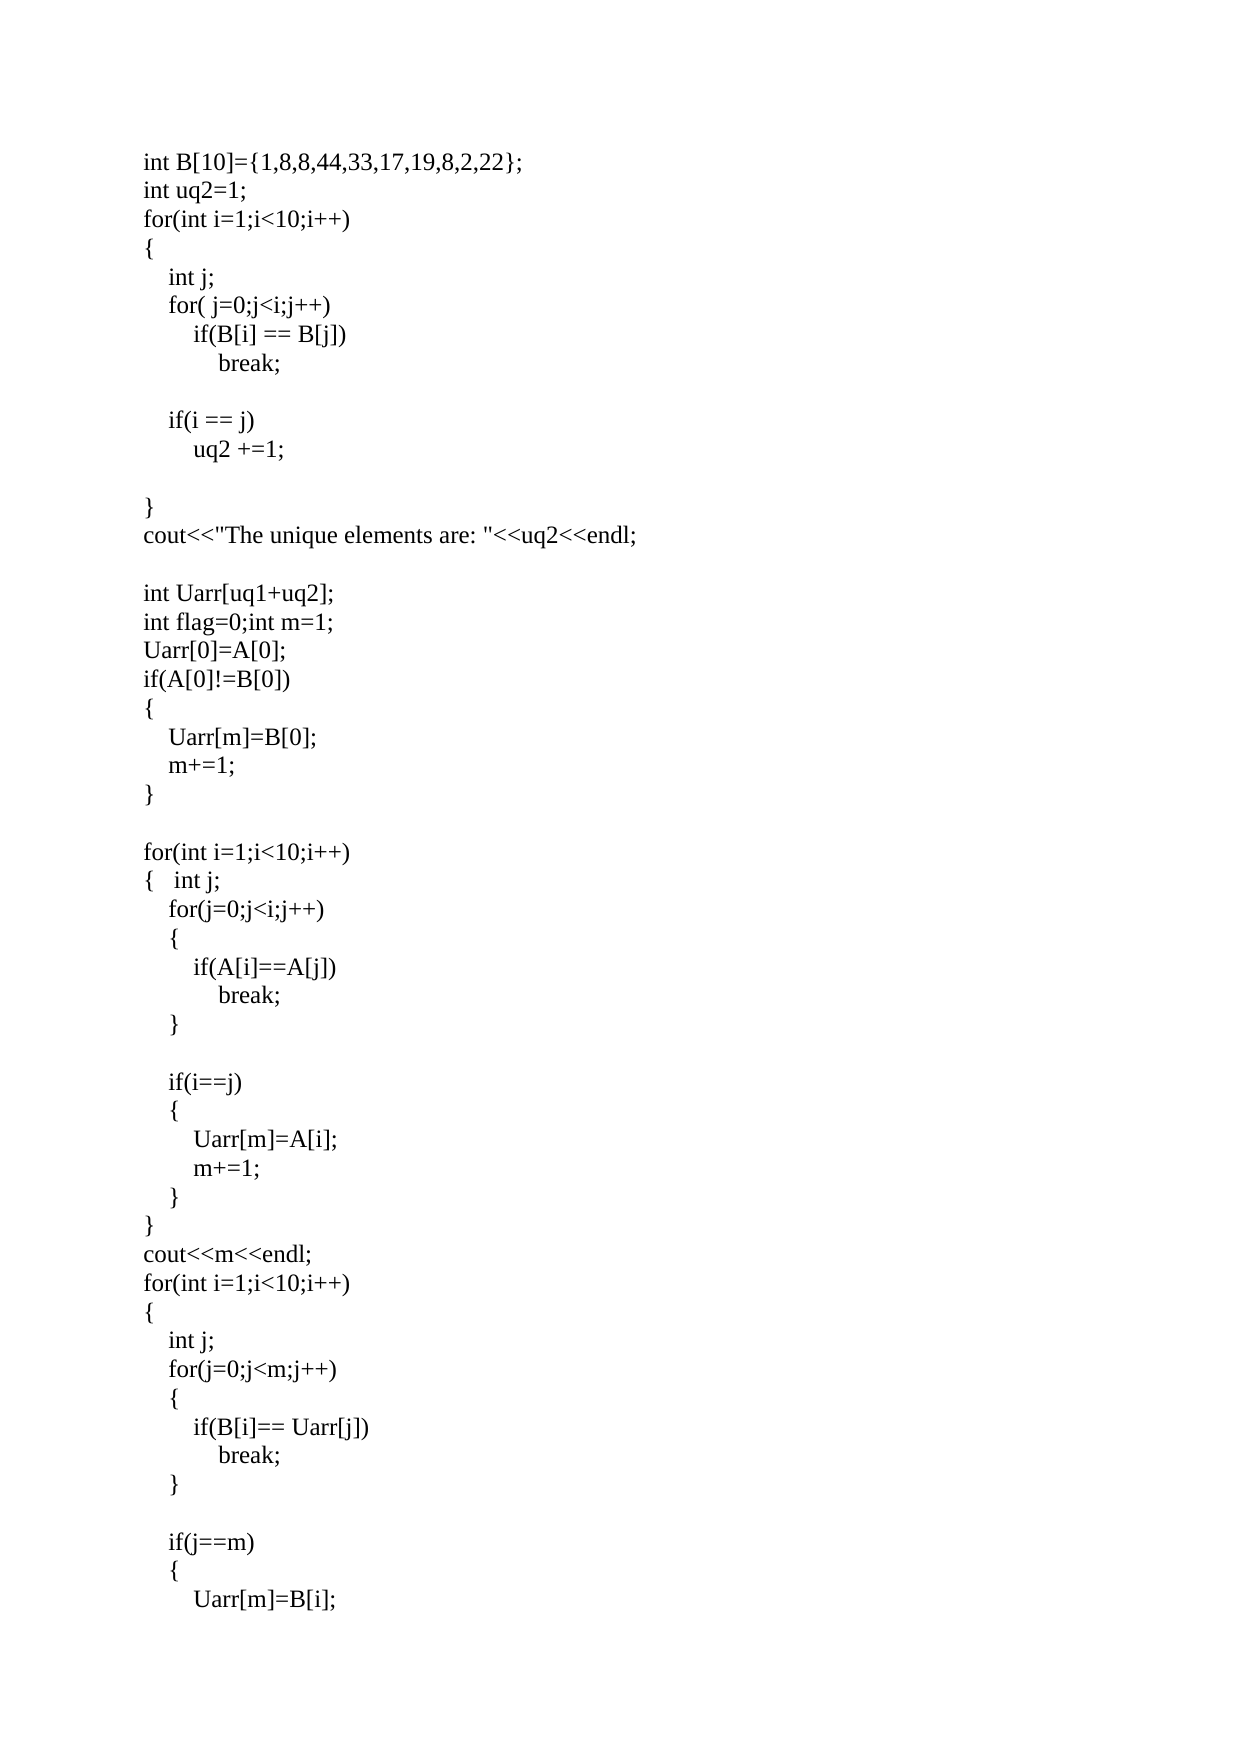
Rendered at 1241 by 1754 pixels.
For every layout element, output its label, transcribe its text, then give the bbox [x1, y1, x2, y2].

text { [118, 1556, 1122, 1584]
text for(j=0;j<m;j++) [118, 1354, 1122, 1383]
text int uq2=1; [118, 176, 1122, 204]
text if(i==j) [118, 1067, 1122, 1096]
text if(B[i]== Uarr[j]) [118, 1412, 1122, 1441]
text for(int i=1;i<10;i++) [118, 1268, 1122, 1297]
text int j; [118, 1326, 1122, 1354]
text Uarr[m]=B[i]; [118, 1584, 1122, 1613]
text } [118, 1009, 1122, 1038]
text { [118, 1383, 1122, 1412]
text if(A[0]!=B[0]) [118, 664, 1122, 693]
text break; [118, 981, 1122, 1009]
text cout<<"The unique elements are: "<<uq2<<endl; [118, 521, 1122, 549]
text int Uarr[uq1+uq2]; [118, 578, 1122, 607]
text { int j; [118, 866, 1122, 894]
text { [118, 1297, 1122, 1326]
text Uarr[m]=A[i]; [118, 1124, 1122, 1153]
text if(B[i] == B[j]) [118, 319, 1122, 348]
text if(j==m) [118, 1527, 1122, 1556]
text Uarr[m]=B[0]; [118, 722, 1122, 751]
text m+=1; [118, 751, 1122, 779]
text for(j=0;j<i;j++) [118, 894, 1122, 923]
text { [118, 1096, 1122, 1124]
text { [118, 233, 1122, 262]
text { [118, 923, 1122, 952]
text break; [118, 348, 1122, 377]
text int flag=0;int m=1; [118, 607, 1122, 636]
text for(int i=1;i<10;i++) [118, 837, 1122, 866]
text } [118, 1211, 1122, 1239]
text Uarr[0]=A[0]; [118, 636, 1122, 664]
text break; [118, 1441, 1122, 1469]
text for( j=0;j<i;j++) [118, 291, 1122, 319]
text int B[10]={1,8,8,44,33,17,19,8,2,22}; [118, 147, 1122, 176]
text if(i == j) [118, 406, 1122, 434]
text int j; [118, 262, 1122, 291]
text if(A[i]==A[j]) [118, 952, 1122, 981]
text } [118, 1469, 1122, 1498]
text } [118, 492, 1122, 521]
text for(int i=1;i<10;i++) [118, 204, 1122, 233]
text uq2 +=1; [118, 434, 1122, 463]
text cout<<m<<endl; [118, 1239, 1122, 1268]
text } [118, 779, 1122, 808]
text m+=1; [118, 1153, 1122, 1182]
text { [118, 693, 1122, 722]
text } [118, 1182, 1122, 1211]
